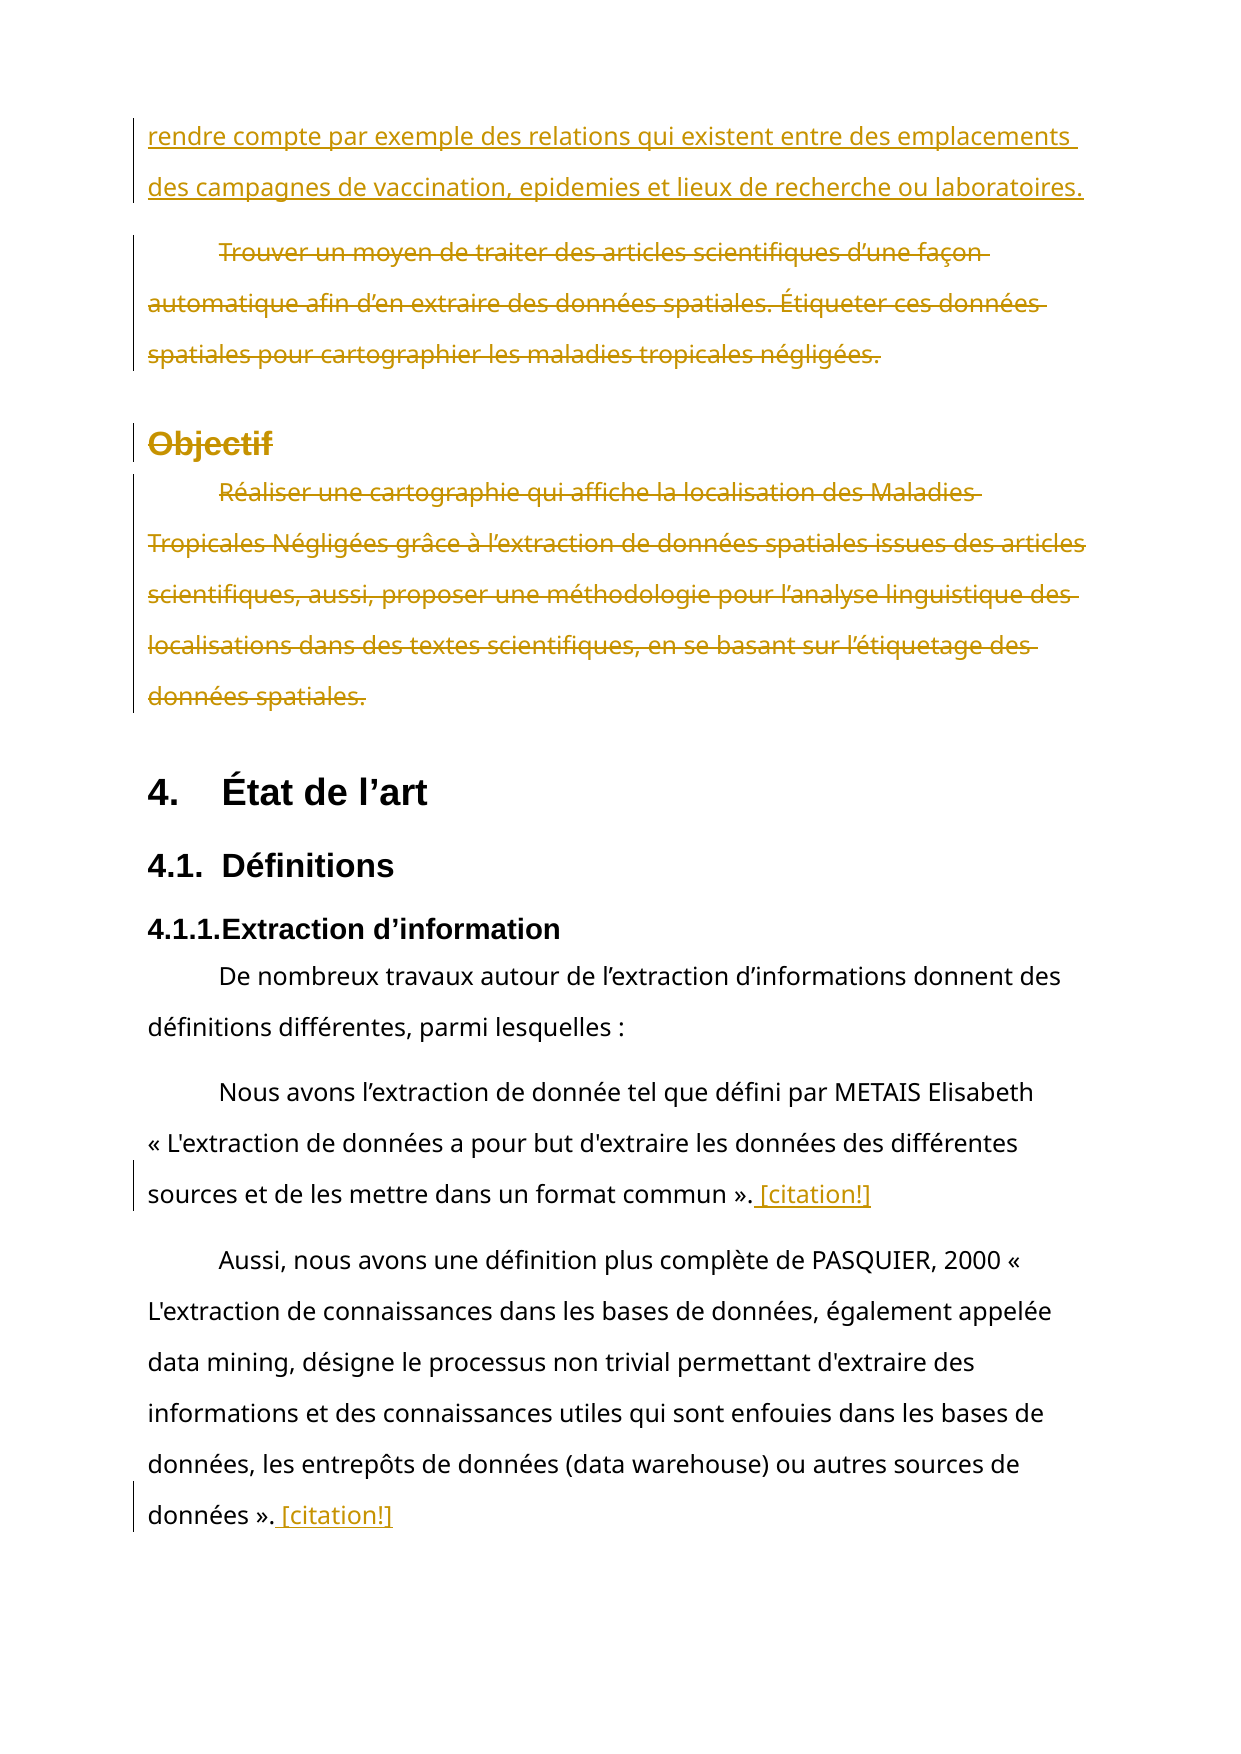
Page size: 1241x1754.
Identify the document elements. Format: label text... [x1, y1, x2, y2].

text De nombreux travaux autour de l’extraction d’informations donnent des définitions différentes, parmi lesquelles : [147, 958, 1092, 1043]
subtitle Définitions [147, 846, 1092, 885]
text Aussi, nous avons une définition plus complète de PASQUIER, 2000 « L'extraction de connaissances dans les bases de données, également appelée data mining, désigne le processus non trivial permettant d'extraire des informations et des connaissances utiles qui sont enfouies dans les bases de données, les entrepôts de données (data warehouse) ou autres sources de données ». [citation!] [147, 1243, 1092, 1532]
text rendre compte par exemple des relations qui existent entre des emplacements des campagnes de vaccination, epidemies et lieux de recherche ou laboratoires. [147, 118, 1092, 203]
subtitle Extraction d’information [147, 912, 1092, 946]
subtitle État de l’art [147, 769, 1092, 813]
text Nous avons l’extraction de donnée tel que défini par METAIS Elisabeth « L'extraction de données a pour but d'extraire les données des différentes sources et de les mettre dans un format commun ». [citation!] [147, 1075, 1092, 1211]
